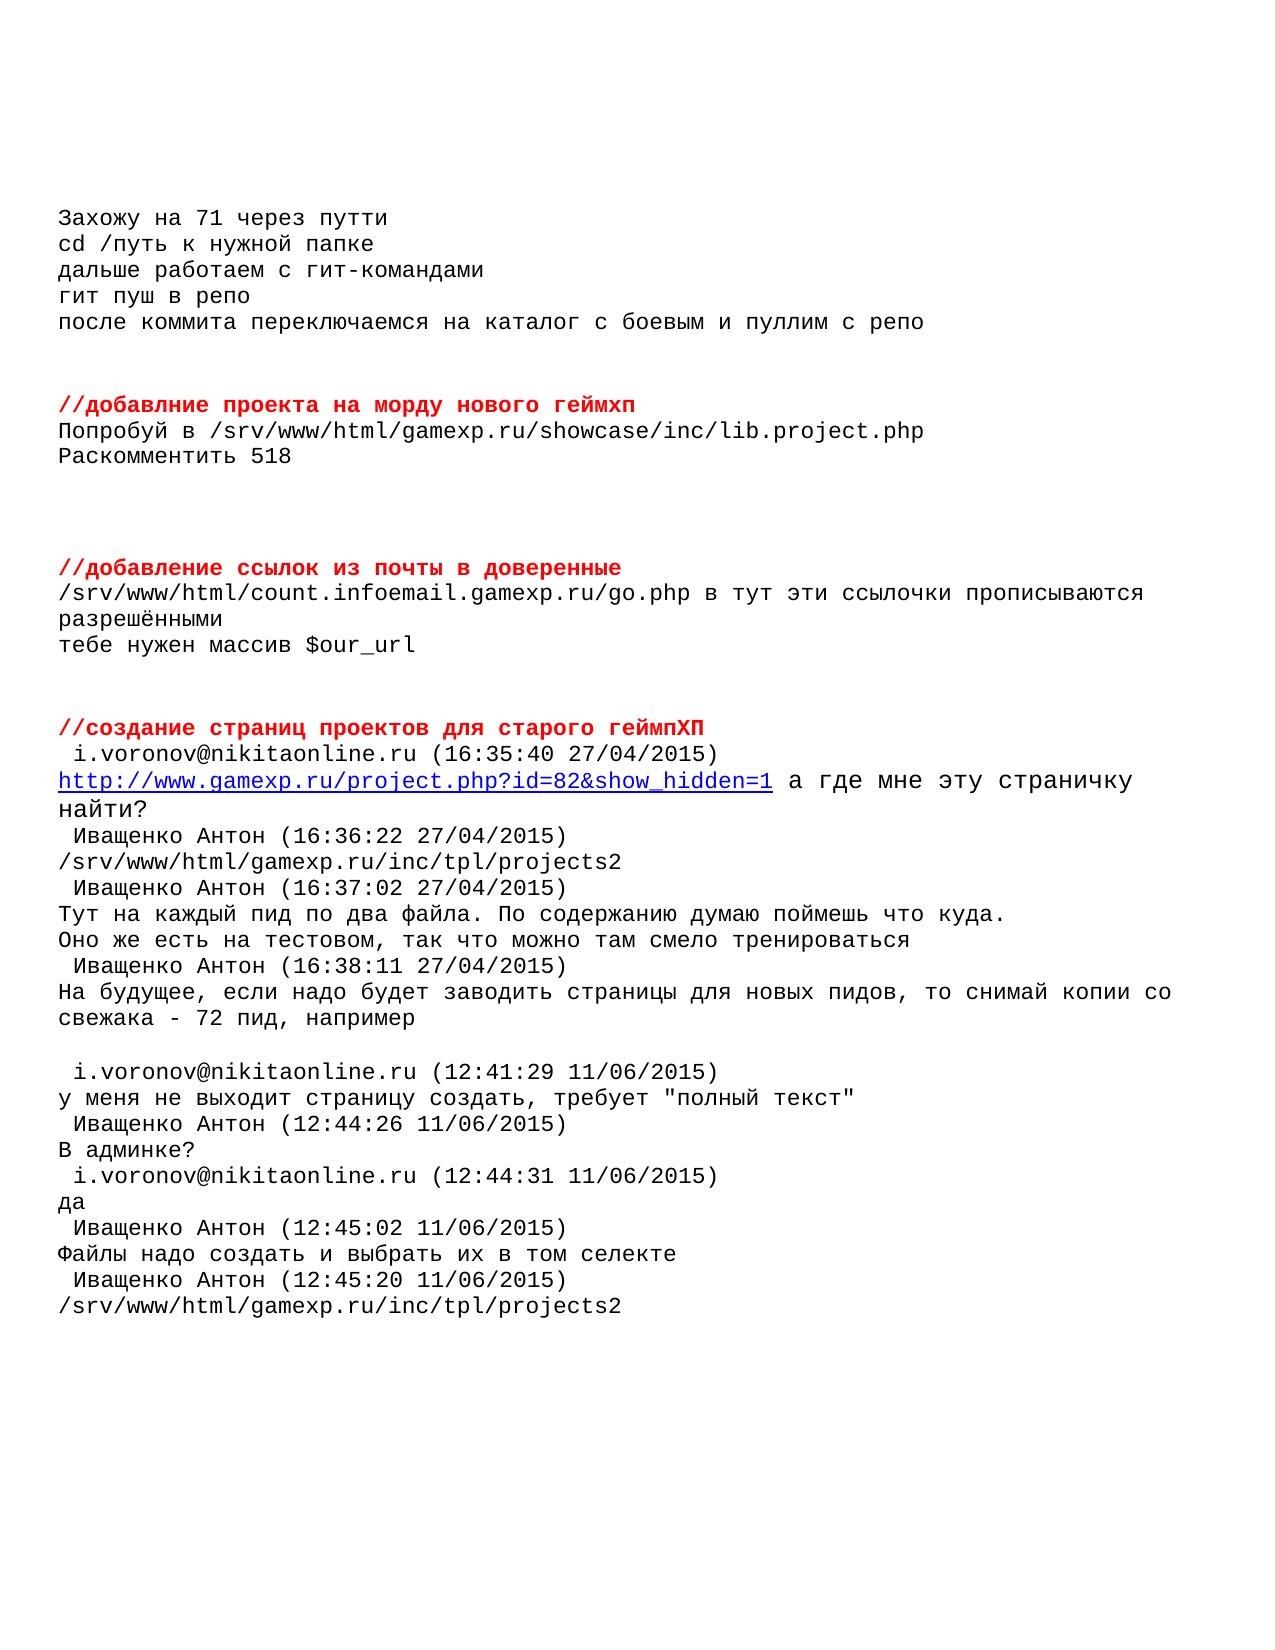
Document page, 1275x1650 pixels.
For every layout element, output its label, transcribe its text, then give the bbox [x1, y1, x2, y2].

text Файлы надо создать и выбрать их в том селекте [58, 1242, 1211, 1268]
text i.voronov@nikitaonline.ru (12:44:31 11/06/2015) [58, 1164, 1211, 1190]
text да [58, 1190, 1211, 1216]
text гит пуш в репо [58, 284, 1211, 310]
text Иващенко Антон (12:45:02 11/06/2015) [58, 1216, 1211, 1242]
text //добавление ссылок из почты в доверенные [58, 556, 1211, 582]
text Тут на каждый пид по два файла. По содержанию думаю поймешь что куда. [58, 903, 1211, 928]
text //добавлние проекта на морду нового геймхп [58, 393, 1211, 419]
text тебе нужен массив $our_url [58, 634, 1211, 659]
text В админке? [58, 1138, 1211, 1164]
text Иващенко Антон (16:36:22 27/04/2015) [58, 825, 1211, 851]
text На будущее, если надо будет заводить страницы для новых пидов, то снимай копии со свежака - 72 пид, например [58, 980, 1211, 1032]
text i.voronov@nikitaonline.ru (12:41:29 11/06/2015) [58, 1061, 1211, 1087]
text после коммита переключаемся на каталог с боевым и пуллим с репо [58, 310, 1211, 336]
text cd /путь к нужной папке [58, 233, 1211, 258]
text //создание страниц проектов для старого геймпХП [58, 716, 1211, 742]
text у меня не выходит страницу создать, требует "полный текст" [58, 1087, 1211, 1112]
text Оно же есть на тестовом, так что можно там смело тренироваться [58, 928, 1211, 954]
text Иващенко Антон (16:37:02 27/04/2015) [58, 877, 1211, 903]
text Иващенко Антон (12:45:20 11/06/2015) [58, 1268, 1211, 1294]
text i.voronov@nikitaonline.ru (16:35:40 27/04/2015) [58, 742, 1211, 768]
text /srv/www/html/count.infoemail.gamexp.ru/go.php в тут эти ссылочки прописываются разрешёнными [58, 582, 1211, 634]
text Захожу на 71 через путти [58, 207, 1211, 233]
text Иващенко Антон (16:38:11 27/04/2015) [58, 954, 1211, 980]
text дальше работаем с гит-командами [58, 258, 1211, 284]
text Иващенко Антон (12:44:26 11/06/2015) [58, 1112, 1211, 1138]
text Раскомментить 518 [58, 445, 1211, 471]
text Попробуй в /srv/www/html/gamexp.ru/showcase/inc/lib.project.php [58, 419, 1211, 445]
text /srv/www/html/gamexp.ru/inc/tpl/projects2 [58, 1294, 1211, 1320]
text http://www.gamexp.ru/project.php?id=82&show_hidden=1 а где мне эту страничку найти? [58, 768, 1211, 825]
text /srv/www/html/gamexp.ru/inc/tpl/projects2 [58, 851, 1211, 877]
